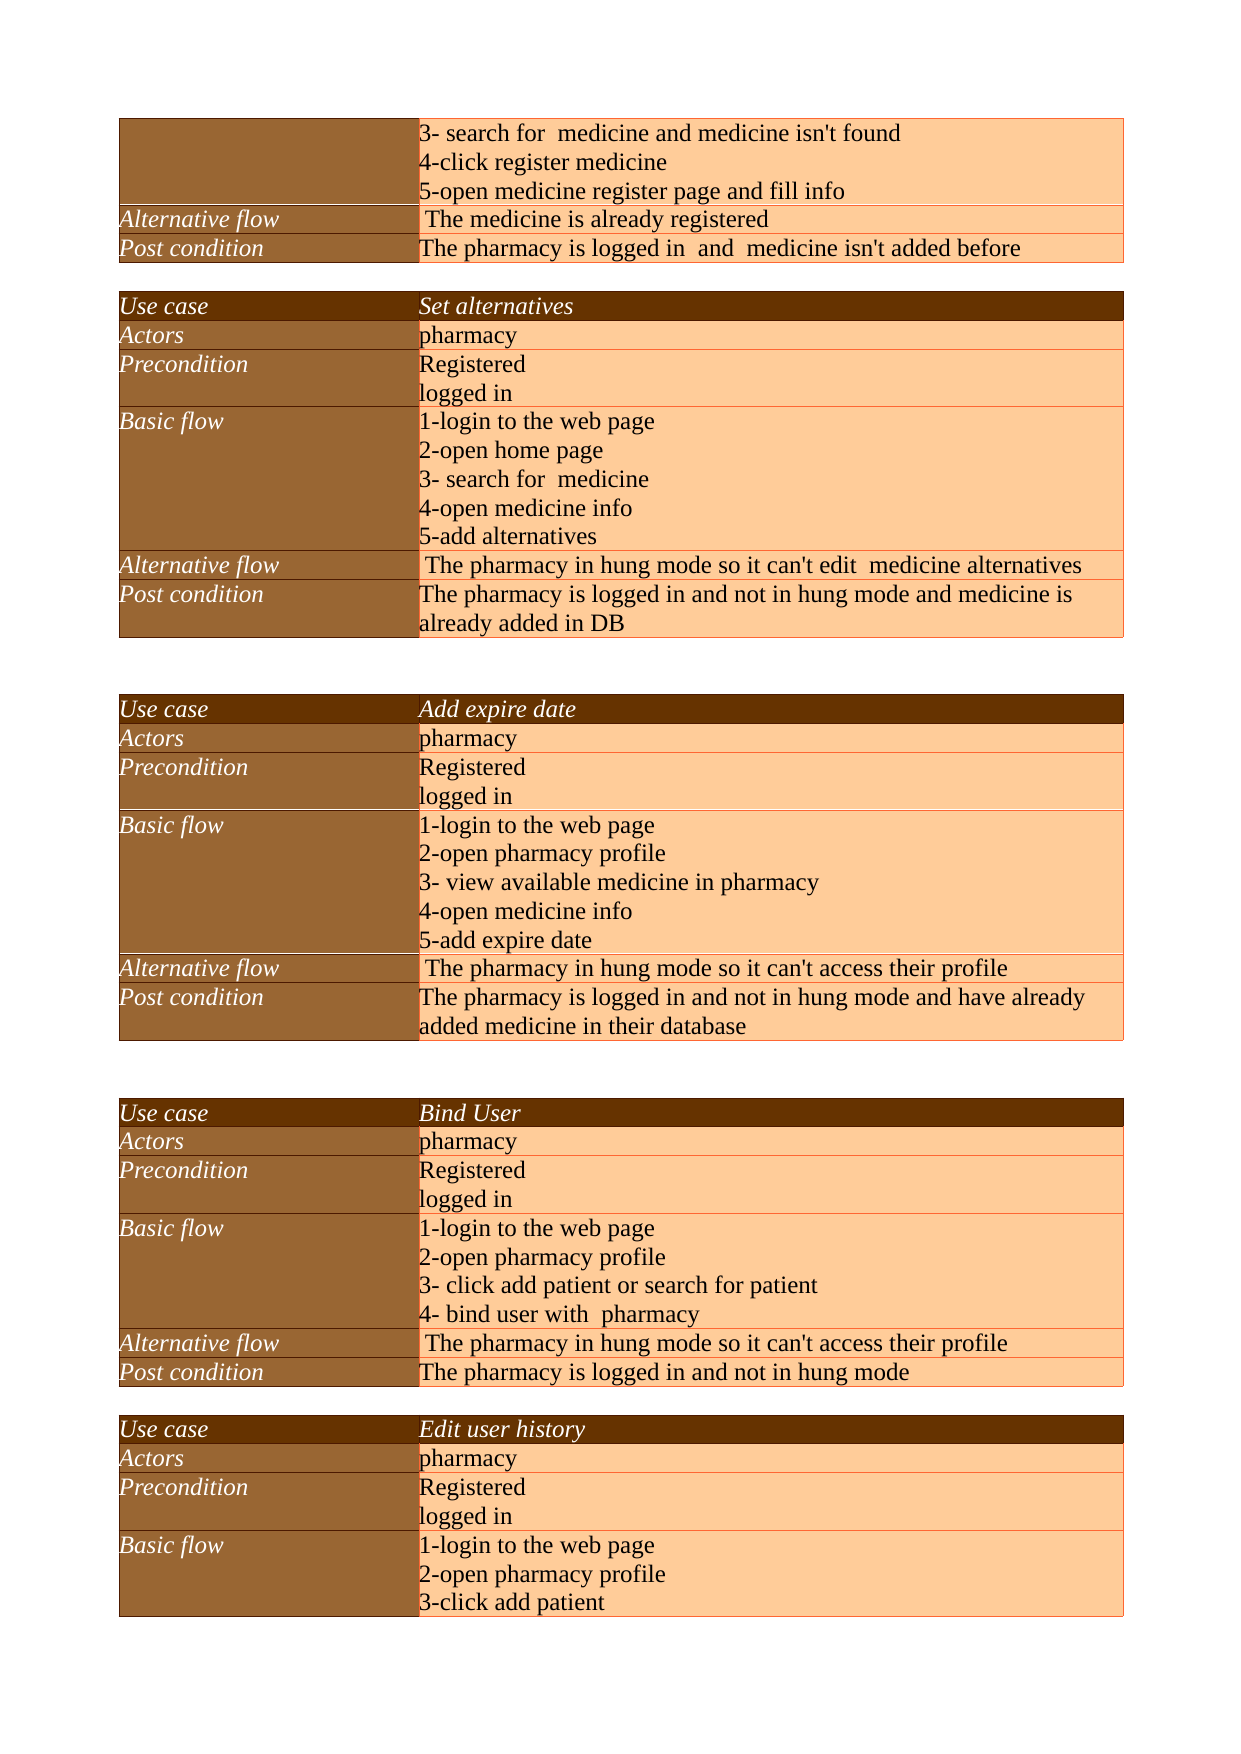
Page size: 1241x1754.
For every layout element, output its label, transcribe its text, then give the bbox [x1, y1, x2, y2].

table_cell The pharmacy in hung mode so it can't access their profile [420, 955, 1123, 982]
table_cell Post condition [120, 580, 419, 637]
table_cell The pharmacy is logged in and not in hung mode and medicine is already added in DB [420, 580, 1123, 637]
table_cell 1-login to the web page 2-open pharmacy profile 3- view available medicine in pharmacy 4-open medicine info 5-add expire date [420, 811, 1123, 953]
table_cell Alternative flow [120, 1329, 419, 1357]
table_cell Alternative flow [120, 955, 419, 982]
table_cell pharmacy [420, 321, 1123, 349]
table_cell Actors [120, 1444, 419, 1472]
table_header Use case [120, 1099, 419, 1126]
table_cell [120, 119, 419, 204]
table_cell Post condition [120, 1358, 419, 1386]
table_cell Registered logged in [420, 753, 1123, 809]
table_cell Precondition [120, 350, 419, 406]
table_cell Precondition [120, 1156, 419, 1213]
table_header Use case [120, 1416, 419, 1443]
table_cell 3- search for medicine and medicine isn't found 4-click register medicine 5-open medicine register page and fill info [420, 119, 1123, 204]
table_cell The pharmacy in hung mode so it can't access their profile [420, 1329, 1123, 1357]
table_cell Registered logged in [420, 350, 1123, 406]
table_cell Actors [120, 321, 419, 349]
table_header Use case [120, 695, 419, 723]
table_cell Basic flow [120, 1214, 419, 1328]
table_cell pharmacy [420, 1127, 1123, 1155]
table_cell Precondition [120, 1473, 419, 1530]
table_cell The pharmacy is logged in and medicine isn't added before [420, 234, 1123, 262]
table_cell Actors [120, 1127, 419, 1155]
table_cell The pharmacy is logged in and not in hung mode [420, 1358, 1123, 1386]
table_cell Registered logged in [420, 1156, 1123, 1213]
table_cell Precondition [120, 753, 419, 809]
table_cell Post condition [120, 234, 419, 262]
table_cell 1-login to the web page 2-open pharmacy profile 3-click add patient [420, 1531, 1123, 1616]
table_cell Alternative flow [120, 206, 419, 233]
table_cell 1-login to the web page 2-open pharmacy profile 3- click add patient or search for patient 4- bind user with pharmacy [420, 1214, 1123, 1328]
table_cell The medicine is already registered [420, 206, 1123, 233]
table_cell Registered logged in [420, 1473, 1123, 1530]
table_cell pharmacy [420, 724, 1123, 752]
table_cell Basic flow [120, 407, 419, 550]
table_cell The pharmacy is logged in and not in hung mode and have already added medicine in their database [420, 983, 1123, 1040]
table_cell Basic flow [120, 811, 419, 953]
table_header Edit user history [420, 1416, 1123, 1443]
table_header Add expire date [420, 695, 1123, 723]
table_header Set alternatives [420, 292, 1123, 320]
table_header Bind User [420, 1099, 1123, 1126]
table_cell Post condition [120, 983, 419, 1040]
table_cell The pharmacy in hung mode so it can't edit medicine alternatives [420, 551, 1123, 579]
table_header Use case [120, 292, 419, 320]
table_cell 1-login to the web page 2-open home page 3- search for medicine 4-open medicine info 5-add alternatives [420, 407, 1123, 550]
table_cell Basic flow [120, 1531, 419, 1616]
table_cell Actors [120, 724, 419, 752]
table_cell pharmacy [420, 1444, 1123, 1472]
table_cell Alternative flow [120, 551, 419, 579]
